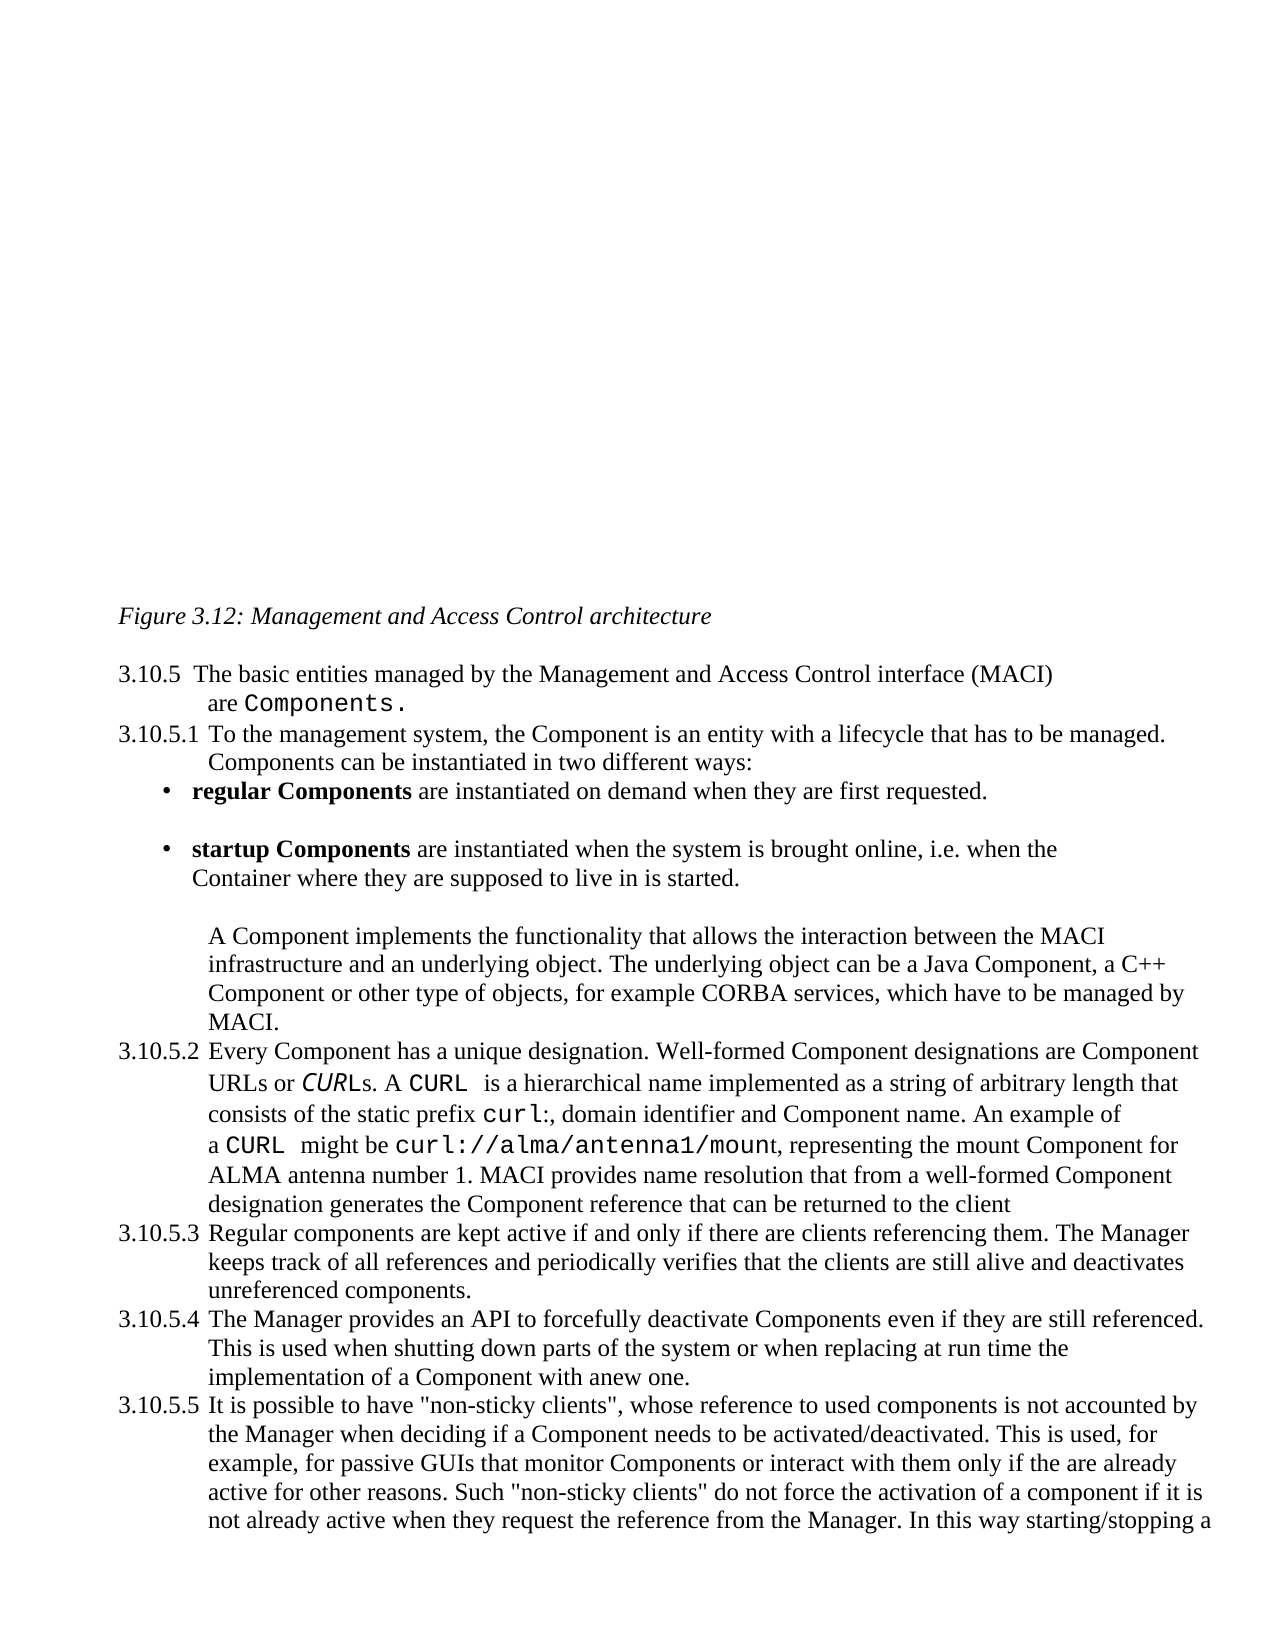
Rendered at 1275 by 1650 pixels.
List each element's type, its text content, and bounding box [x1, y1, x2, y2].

subtitle The basic entities managed by the Management and Access Control interface (MACI) are Components. [118, 659, 1216, 719]
list regular Components are instantiated on demand when they are first requested. [162, 776, 1141, 805]
subtitle Regular components are kept active if and only if there are clients referencing them. The Manager keeps track of all references and periodically verifies that the clients are still alive and deactivates unreferenced components. [118, 1218, 1216, 1304]
subtitle To the management system, the Component is an entity with a lifecycle that has to be managed. Components can be instantiated in two different ways: [118, 719, 1216, 776]
subtitle Every Component has a unique designation. Well-formed Component designations are Component URLs or CURLs. A CURL is a hierarchical name implemented as a string of arbitrary length that consists of the static prefix curl:, domain identifier and Component name. An example of a CURL might be curl://alma/antenna1/mount, representing the mount Component for ALMA antenna number 1. MACI provides name resolution that from a well-formed Component designation generates the Component reference that can be returned to the client [118, 1036, 1216, 1218]
subtitle A Component implements the functionality that allows the interaction between the MACI infrastructure and an underlying object. The underlying object can be a Java Component, a C++ Component or other type of objects, for example CORBA services, which have to be managed by MACI. [118, 921, 1216, 1036]
subtitle The Manager provides an API to forcefully deactivate Components even if they are still referenced. This is used when shutting down parts of the system or when replacing at run time the implementation of a Component with anew one. [118, 1304, 1216, 1391]
text Figure 3.12: Management and Access Control architecture [118, 59, 1141, 630]
subtitle It is possible to have "non-sticky clients", whose reference to used components is not accounted by the Manager when deciding if a Component needs to be activated/deactivated. This is used, for example, for passive GUIs that monitor Components or interact with them only if the are already active for other reasons. Such "non-sticky clients" do not force the activation of a component if it is not already active when they request the reference from the Manager. In this way starting/stopping a [118, 1391, 1216, 1534]
list startup Components are instantiated when the system is brought online, i.e. when the Container where they are supposed to live in is started. [162, 834, 1141, 892]
